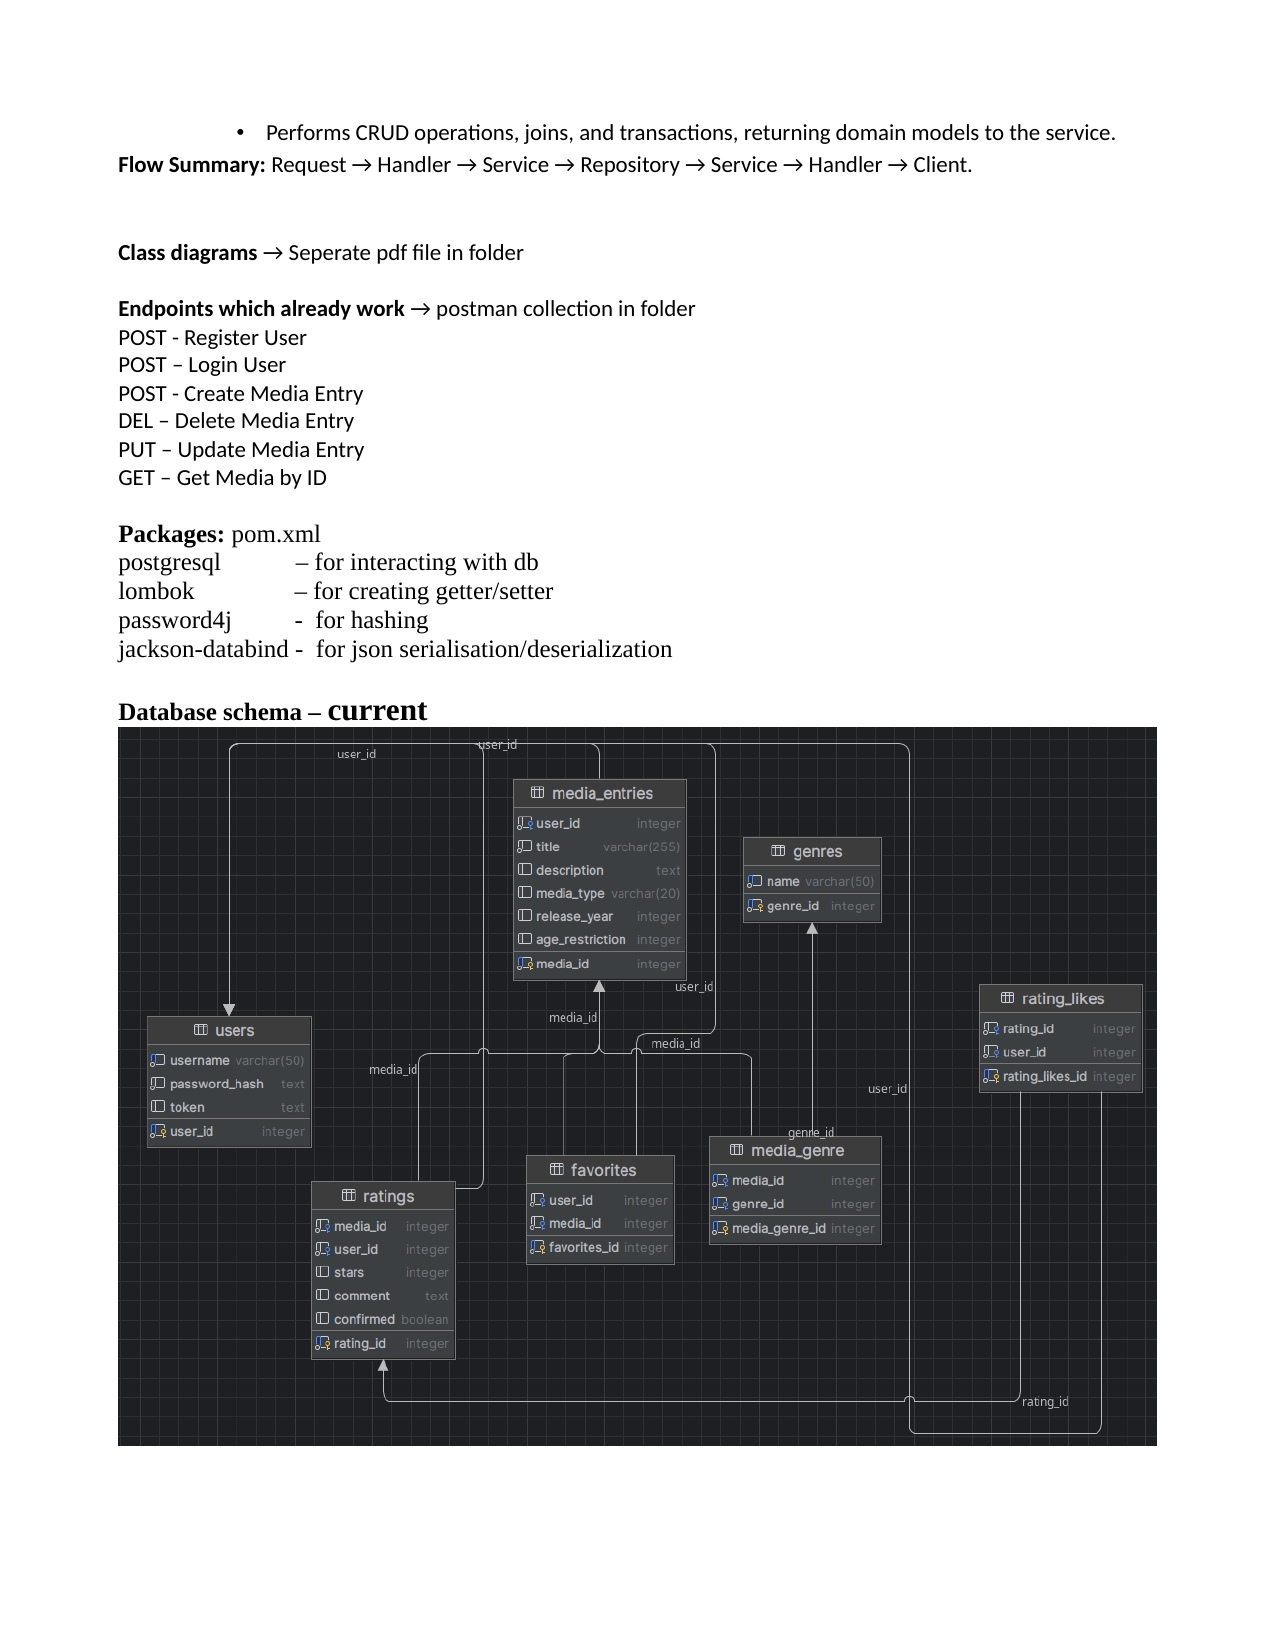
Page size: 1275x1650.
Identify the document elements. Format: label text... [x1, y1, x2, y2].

text Packages: pom.xml [118, 519, 1157, 547]
text POST – Login User [118, 351, 1157, 379]
text postgresql – for interacting with db [118, 547, 1157, 576]
text Class diagrams → Seperate pdf file in folder [118, 238, 1157, 267]
text Database schema – current [118, 691, 1157, 727]
text Endpoints which already work → postman collection in folder [118, 294, 1157, 323]
text POST - Create Media Entry [118, 379, 1157, 407]
text DEL – Delete Media Entry [118, 407, 1157, 435]
text PUT – Update Media Entry [118, 435, 1157, 463]
text GET – Get Media by ID [118, 463, 1157, 491]
text jackson-databind - for json serialisation/deserialization [118, 634, 1157, 662]
picture [118, 727, 1157, 1446]
text password4j - for hashing [118, 605, 1157, 634]
list Performs CRUD operations, joins, and transactions, returning domain models to the service. [236, 118, 1157, 146]
text POST - Register User [118, 323, 1157, 351]
text lombok – for creating getter/setter [118, 576, 1157, 605]
text Flow Summary: Request → Handler → Service → Repository → Service → Handler → Client. [118, 150, 1157, 178]
